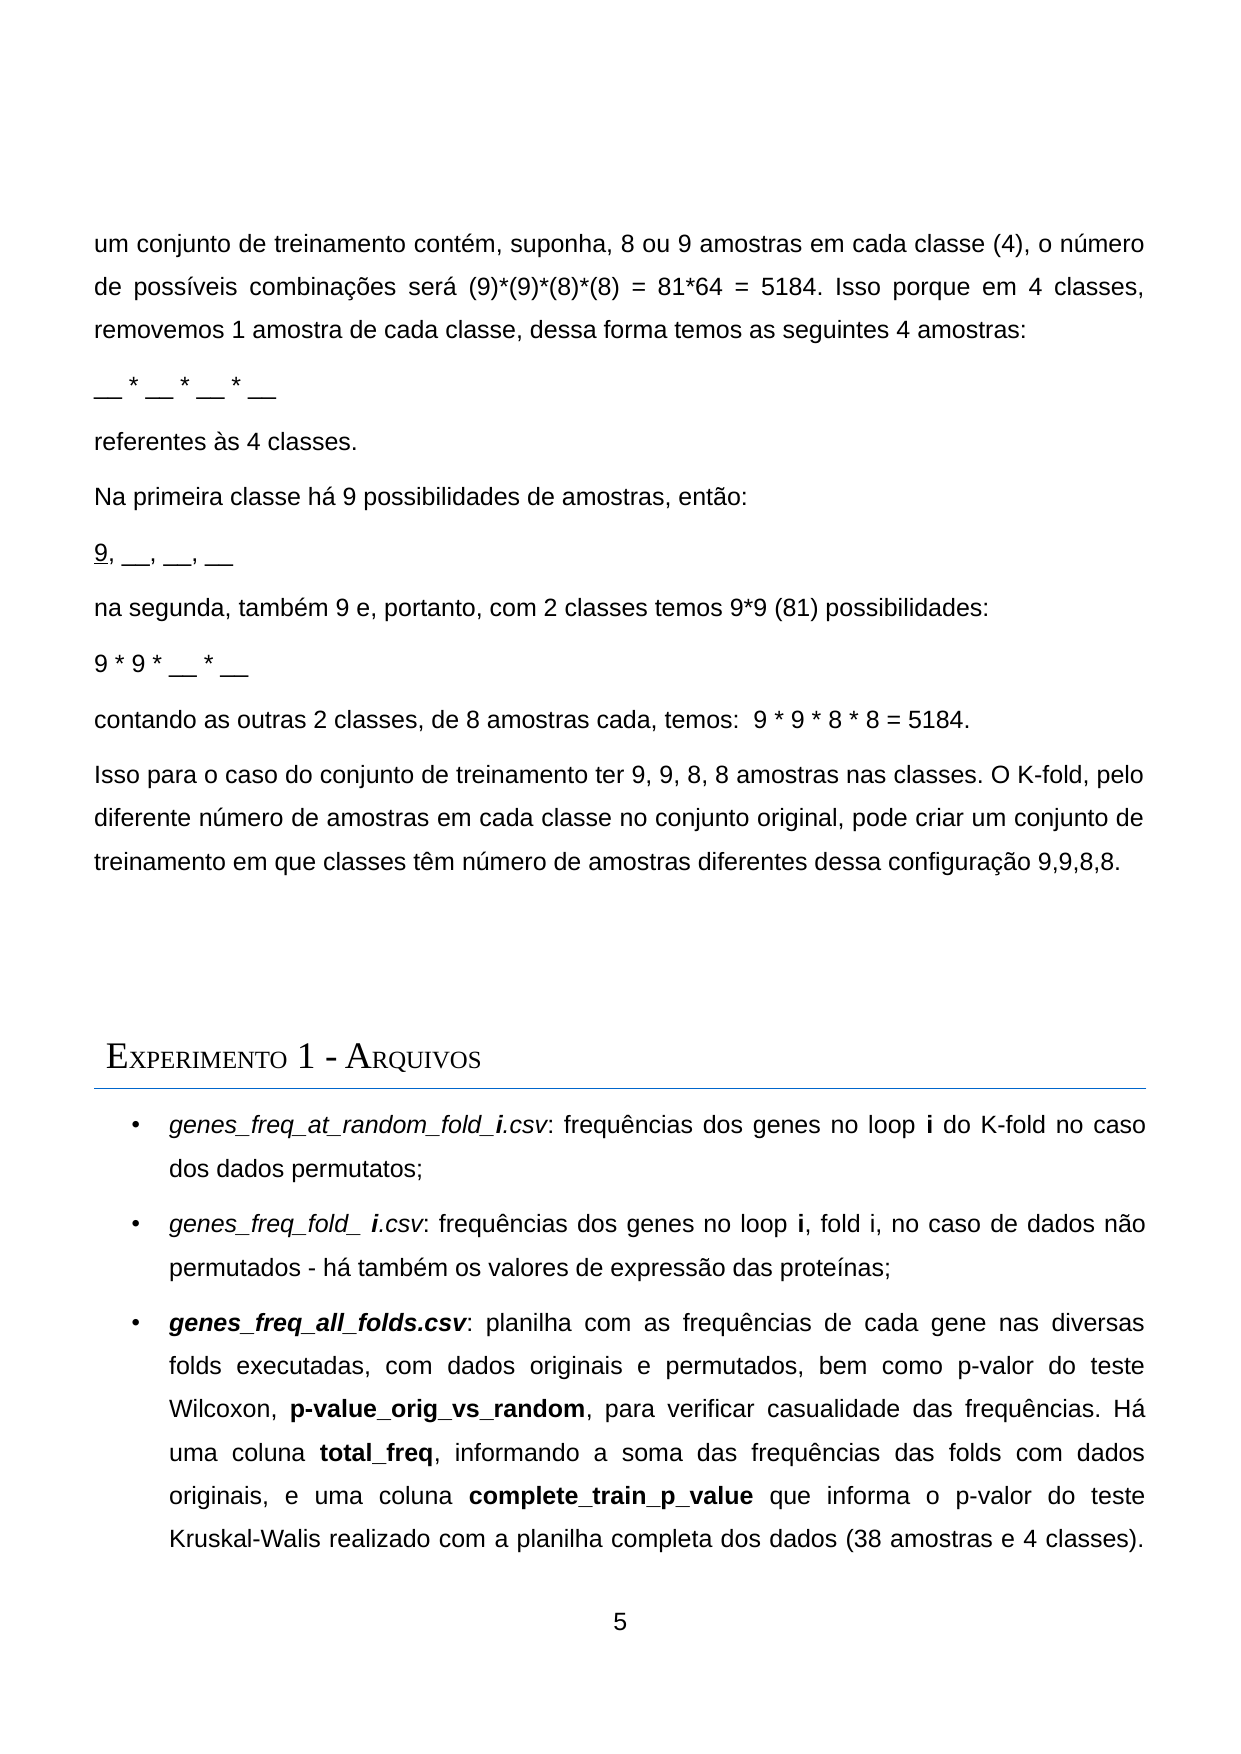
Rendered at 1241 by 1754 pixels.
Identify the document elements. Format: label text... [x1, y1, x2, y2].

text 9 * 9 * __ * __ [94, 649, 1146, 678]
text na segunda, também 9 e, portanto, com 2 classes temos 9*9 (81) possibilidades: [94, 593, 1146, 622]
text 9, __, __, __ [94, 538, 1146, 567]
text Na primeira classe há 9 possibilidades de amostras, então: [94, 482, 1146, 511]
list genes_freq_all_folds.csv: planilha com as frequências de cada gene nas diversas folds executadas, com dados originais e permutados, bem como p-valor do teste Wilcoxon, p-value_orig_vs_random, para verificar casualidade das frequências. Há uma coluna total_freq, informando a soma das frequências das folds com dados originais, e uma coluna complete_train_p_value que informa o p-valor do teste Kruskal-Walis realizado com a planilha completa dos dados (38 amostras e 4 classes). [131, 1308, 1146, 1553]
text __ * __ * __ * __ [94, 371, 1146, 400]
text referentes às 4 classes. [94, 427, 1146, 455]
text um conjunto de treinamento contém, suponha, 8 ou 9 amostras em cada classe (4), o número de possíveis combinações será (9)*(9)*(8)*(8) = 81*64 = 5184. Isso porque em 4 classes, removemos 1 amostra de cada classe, dessa forma temos as seguintes 4 amostras: [94, 229, 1146, 344]
list genes_freq_at_random_fold_i.csv: frequências dos genes no loop i do K-fold no caso dos dados permutatos; [131, 1110, 1146, 1182]
text Isso para o caso do conjunto de treinamento ter 9, 9, 8, 8 amostras nas classes. O K-fold, pelo diferente número de amostras em cada classe no conjunto original, pode criar um conjunto de treinamento em que classes têm número de amostras diferentes dessa configuração 9,9,8,8. [94, 760, 1146, 875]
text contando as outras 2 classes, de 8 amostras cada, temos: 9 * 9 * 8 * 8 = 5184. [94, 705, 1146, 733]
subtitle Experimento 1 - Arquivos [94, 1022, 1146, 1088]
list genes_freq_fold_ i.csv: frequências dos genes no loop i, fold i, no caso de dados não permutados - há também os valores de expressão das proteínas; [131, 1209, 1146, 1281]
